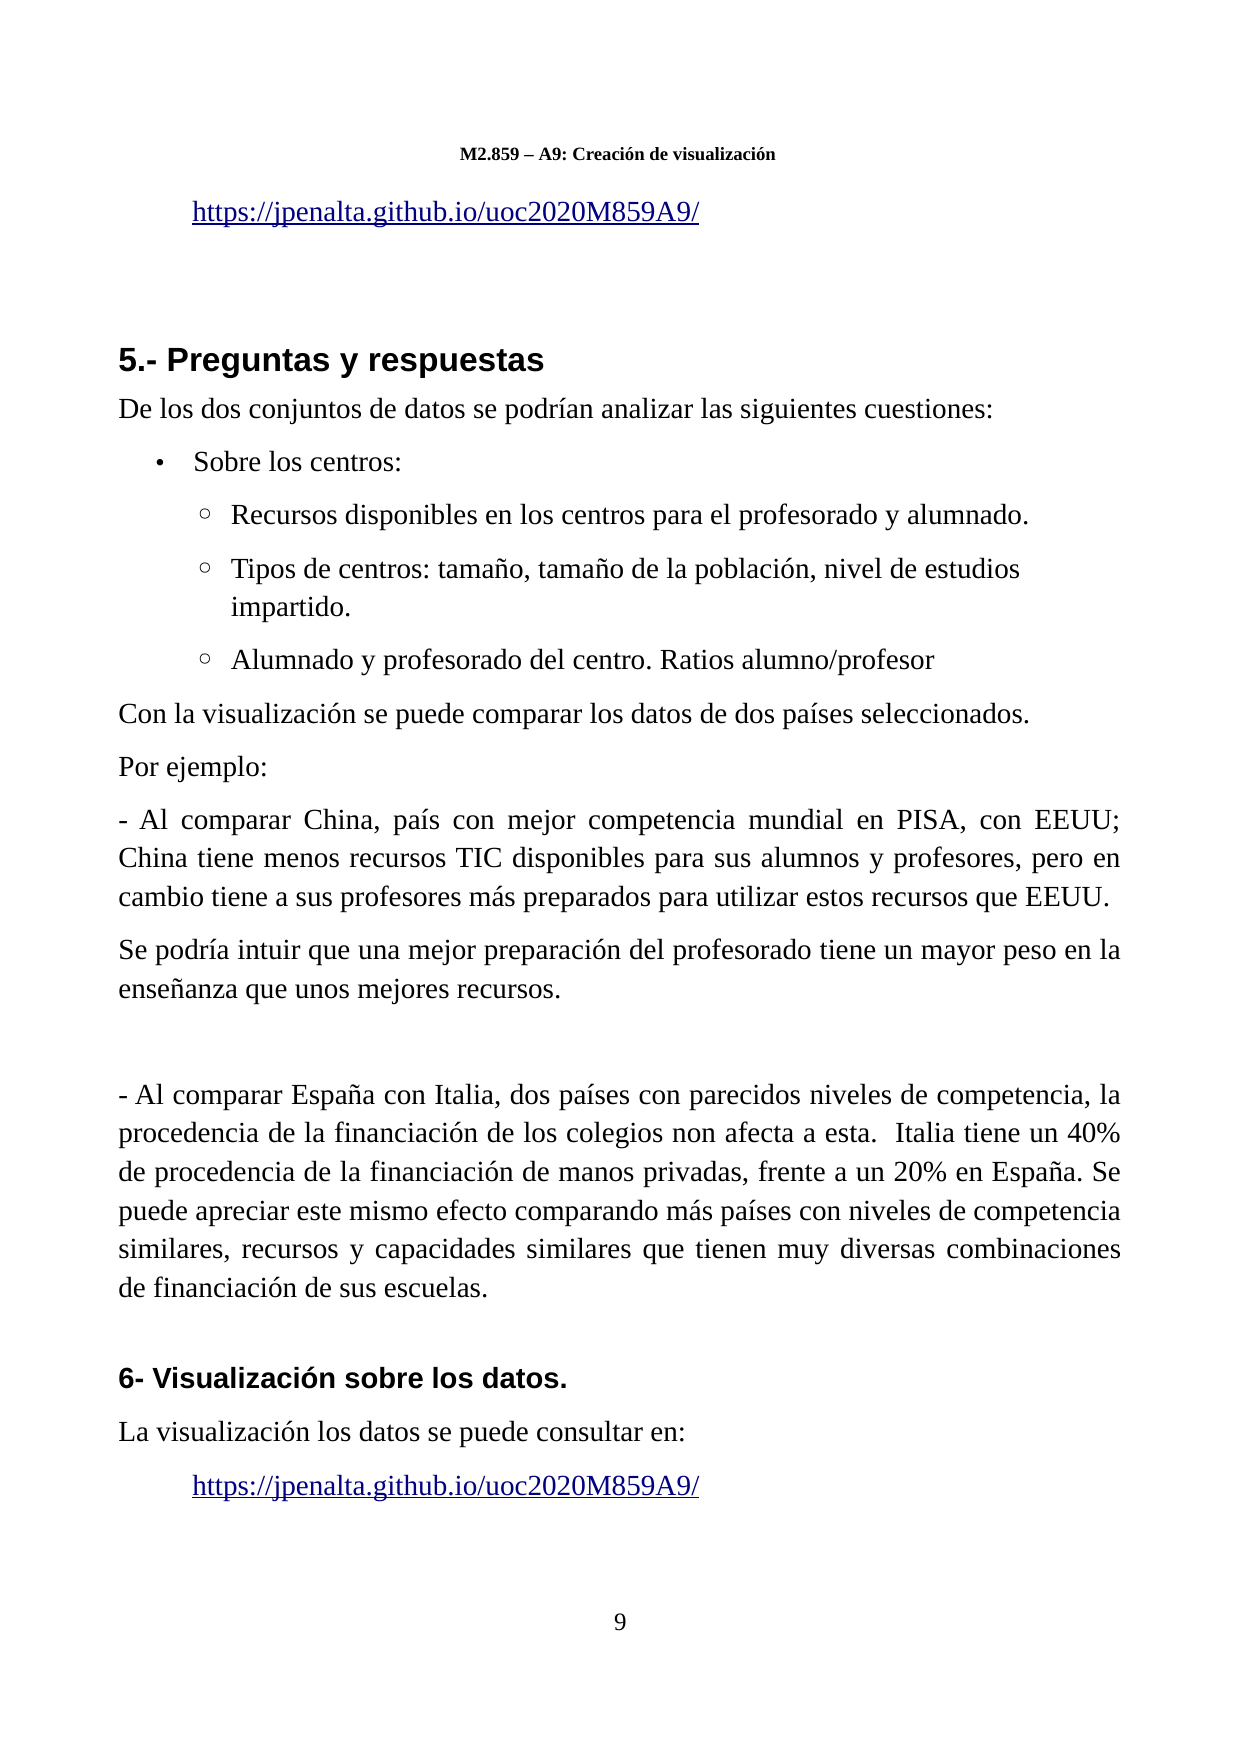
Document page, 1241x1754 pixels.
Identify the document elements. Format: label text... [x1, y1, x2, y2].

list Recursos disponibles en los centros para el profesorado y alumnado. [193, 497, 1122, 531]
list Tipos de centros: tamaño, tamaño de la población, nivel de estudios impartido. [193, 551, 1122, 623]
text Con la visualización se puede comparar los datos de dos países seleccionados. [118, 696, 1122, 729]
subtitle 5.- Preguntas y respuestas [118, 340, 1122, 379]
text De los dos conjuntos de datos se podrían analizar las siguientes cuestiones: [118, 391, 1122, 425]
list Alumnado y profesorado del centro. Ratios alumno/profesor [193, 642, 1122, 676]
list Sobre los centros: [156, 444, 1122, 478]
text 6- Visualización sobre los datos. [118, 1323, 1122, 1395]
text - Al comparar China, país con mejor competencia mundial en PISA, con EEUU; China tiene menos recursos TIC disponibles para sus alumnos y profesores, pero en cambio tiene a sus profesores más preparados para utilizar estos recursos que EEUU. [118, 802, 1122, 913]
text La visualización los datos se puede consultar en: [118, 1414, 1122, 1448]
text - Al comparar España con Italia, dos países con parecidos niveles de competencia, la procedencia de la financiación de los colegios non afecta a esta. Italia tiene un 40% de procedencia de la financiación de manos privadas, frente a un 20% en España. Se puede apreciar este mismo efecto comparando más países con niveles de competencia similares, recursos y capacidades similares que tienen muy diversas combinaciones de financiación de sus escuelas. [118, 1077, 1122, 1303]
text Por ejemplo: [118, 749, 1122, 782]
text https://jpenalta.github.io/uoc2020M859A9/ [118, 194, 1122, 228]
text https://jpenalta.github.io/uoc2020M859A9/ [118, 1468, 1122, 1501]
text Se podría intuir que una mejor preparación del profesorado tiene un mayor peso en la enseñanza que unos mejores recursos. [118, 932, 1122, 1004]
